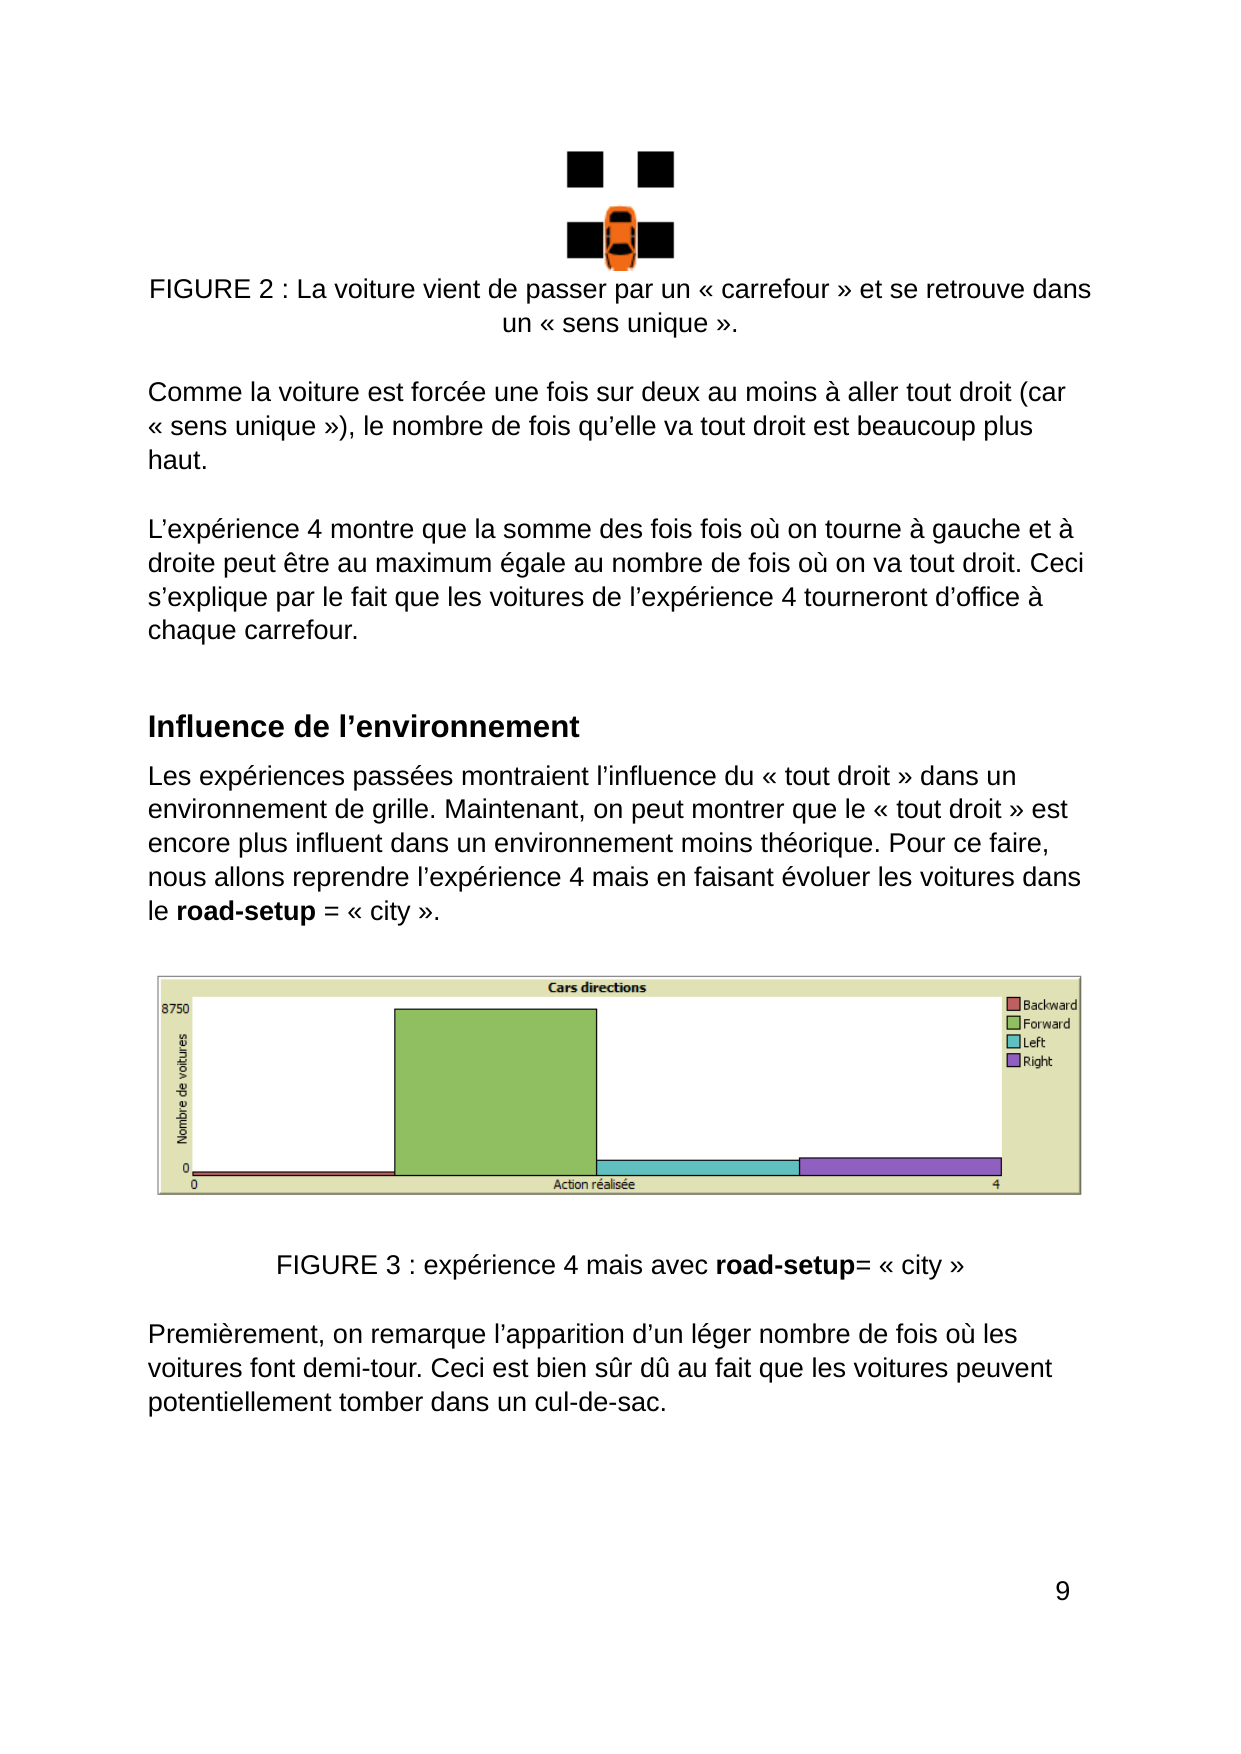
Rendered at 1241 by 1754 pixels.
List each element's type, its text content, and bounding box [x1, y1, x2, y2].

text Comme la voiture est forcée une fois sur deux au moins à aller tout droit (car « sens unique »), le nombre de fois qu’elle va tout droit est beaucoup plus haut. [148, 376, 1093, 475]
text FIGURE 3 : expérience 4 mais avec road-setup= « city » [148, 1209, 1093, 1280]
text FIGURE 2 : La voiture vient de passer par un « carrefour » et se retrouve dans un « sens unique ». [148, 148, 1093, 338]
picture [147, 963, 1093, 1209]
picture [558, 147, 682, 271]
text Premièrement, on remarque l’apparition d’un léger nombre de fois où les voitures font demi-tour. Ceci est bien sûr dû au fait que les voitures peuvent potentiellement tomber dans un cul-de-sac. [148, 1318, 1093, 1417]
text Influence de l’environnement [148, 708, 1093, 744]
text Les expériences passées montraient l’influence du « tout droit » dans un environnement de grille. Maintenant, on peut montrer que le « tout droit » est encore plus influent dans un environnement moins théorique. Pour ce faire, nous allons reprendre l’expérience 4 mais en faisant évoluer les voitures dans le road-setup = « city ». [148, 760, 1093, 926]
text L’expérience 4 montre que la somme des fois fois où on tourne à gauche et à droite peut être au maximum égale au nombre de fois où on va tout droit. Ceci s’explique par le fait que les voitures de l’expérience 4 tourneront d’office à chaque carrefour. [148, 513, 1093, 646]
